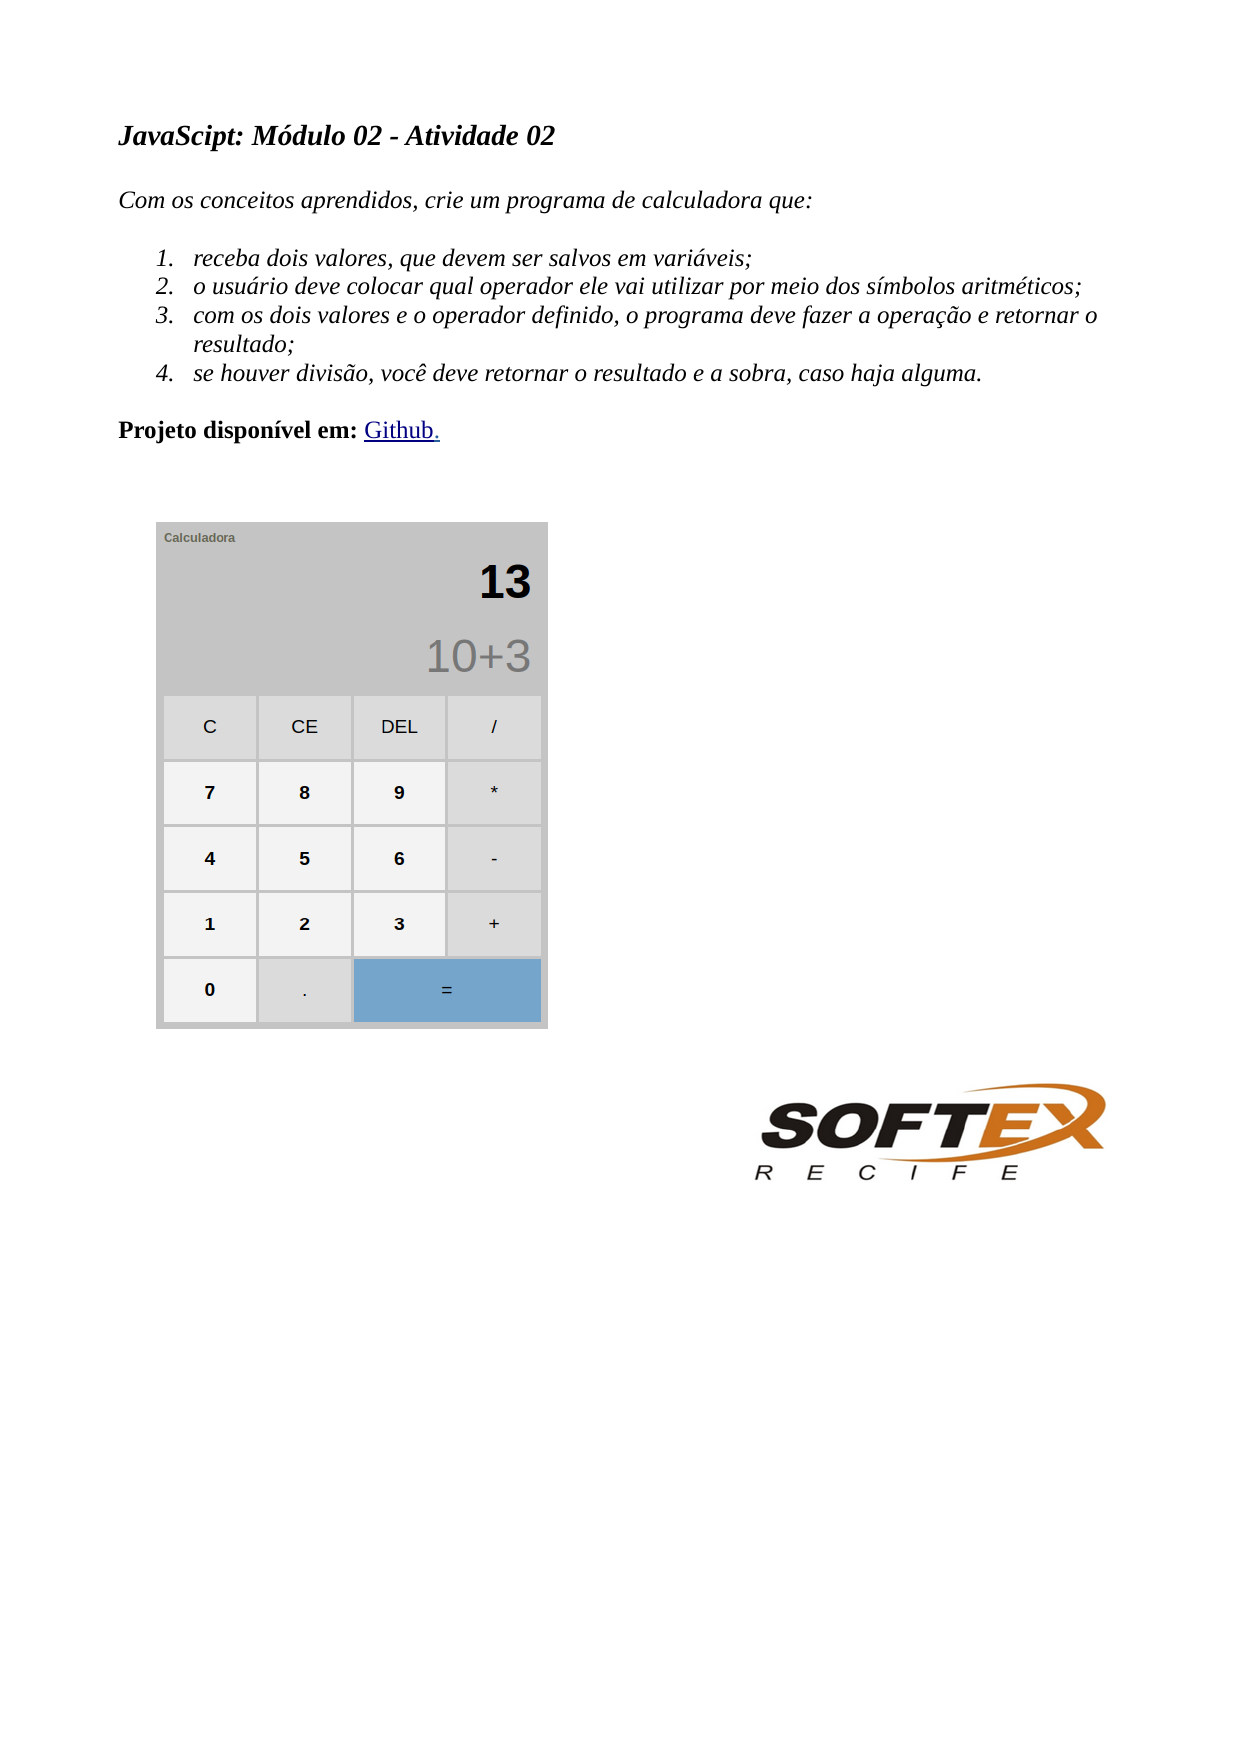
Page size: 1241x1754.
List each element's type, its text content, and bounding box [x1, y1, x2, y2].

text Com os conceitos aprendidos, crie um programa de calculadora que: [118, 185, 1122, 214]
picture [118, 501, 1123, 1234]
text JavaScipt: Módulo 02 - Atividade 02 [118, 118, 1122, 152]
list com os dois valores e o operador definido, o programa deve fazer a operação e retornar o resultado; [156, 300, 1122, 358]
list receba dois valores, que devem ser salvos em variáveis; [156, 243, 1122, 271]
text Projeto disponível em: Github. [118, 415, 1122, 444]
list o usuário deve colocar qual operador ele vai utilizar por meio dos símbolos aritméticos; [156, 271, 1122, 300]
list se houver divisão, você deve retornar o resultado e a sobra, caso haja alguma. [156, 358, 1122, 386]
